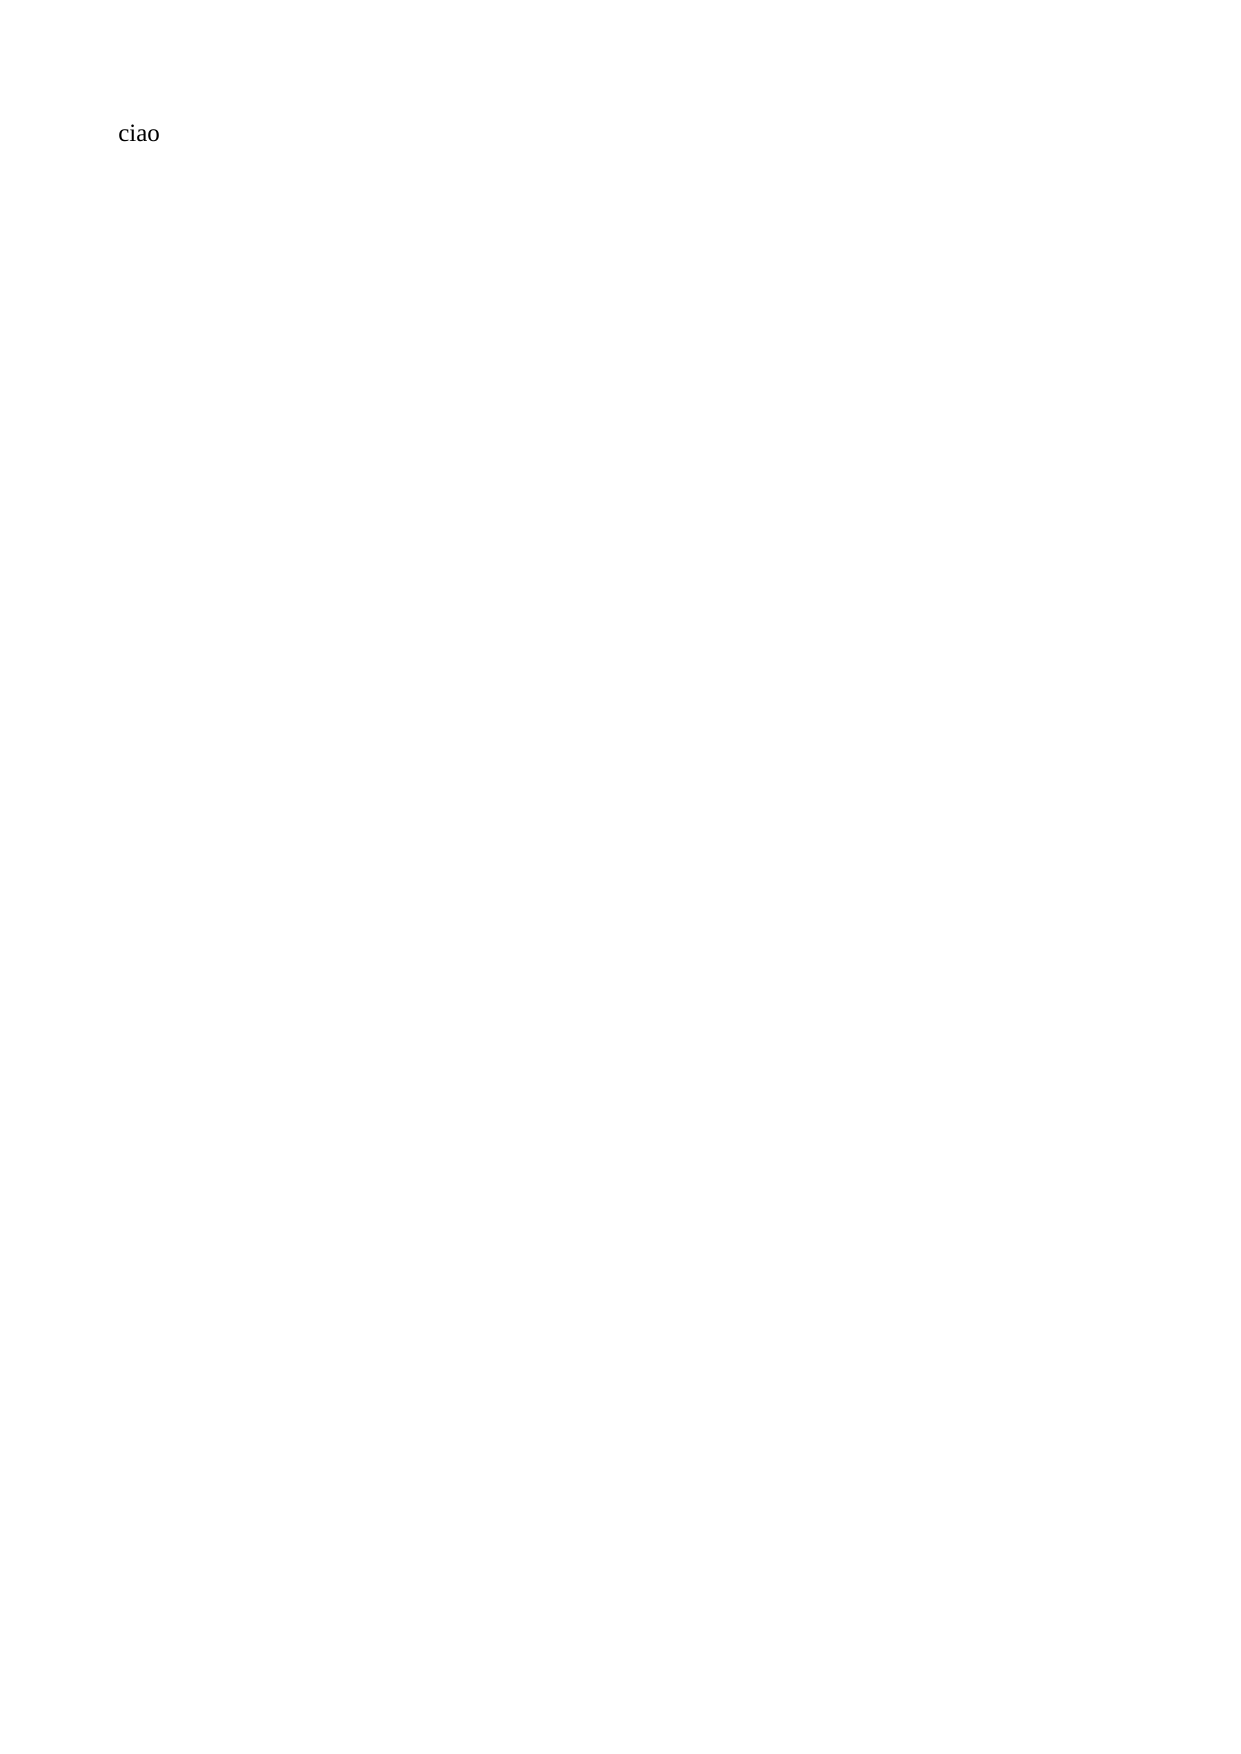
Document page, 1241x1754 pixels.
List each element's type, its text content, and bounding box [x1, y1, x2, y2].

text ciao [118, 118, 1122, 147]
